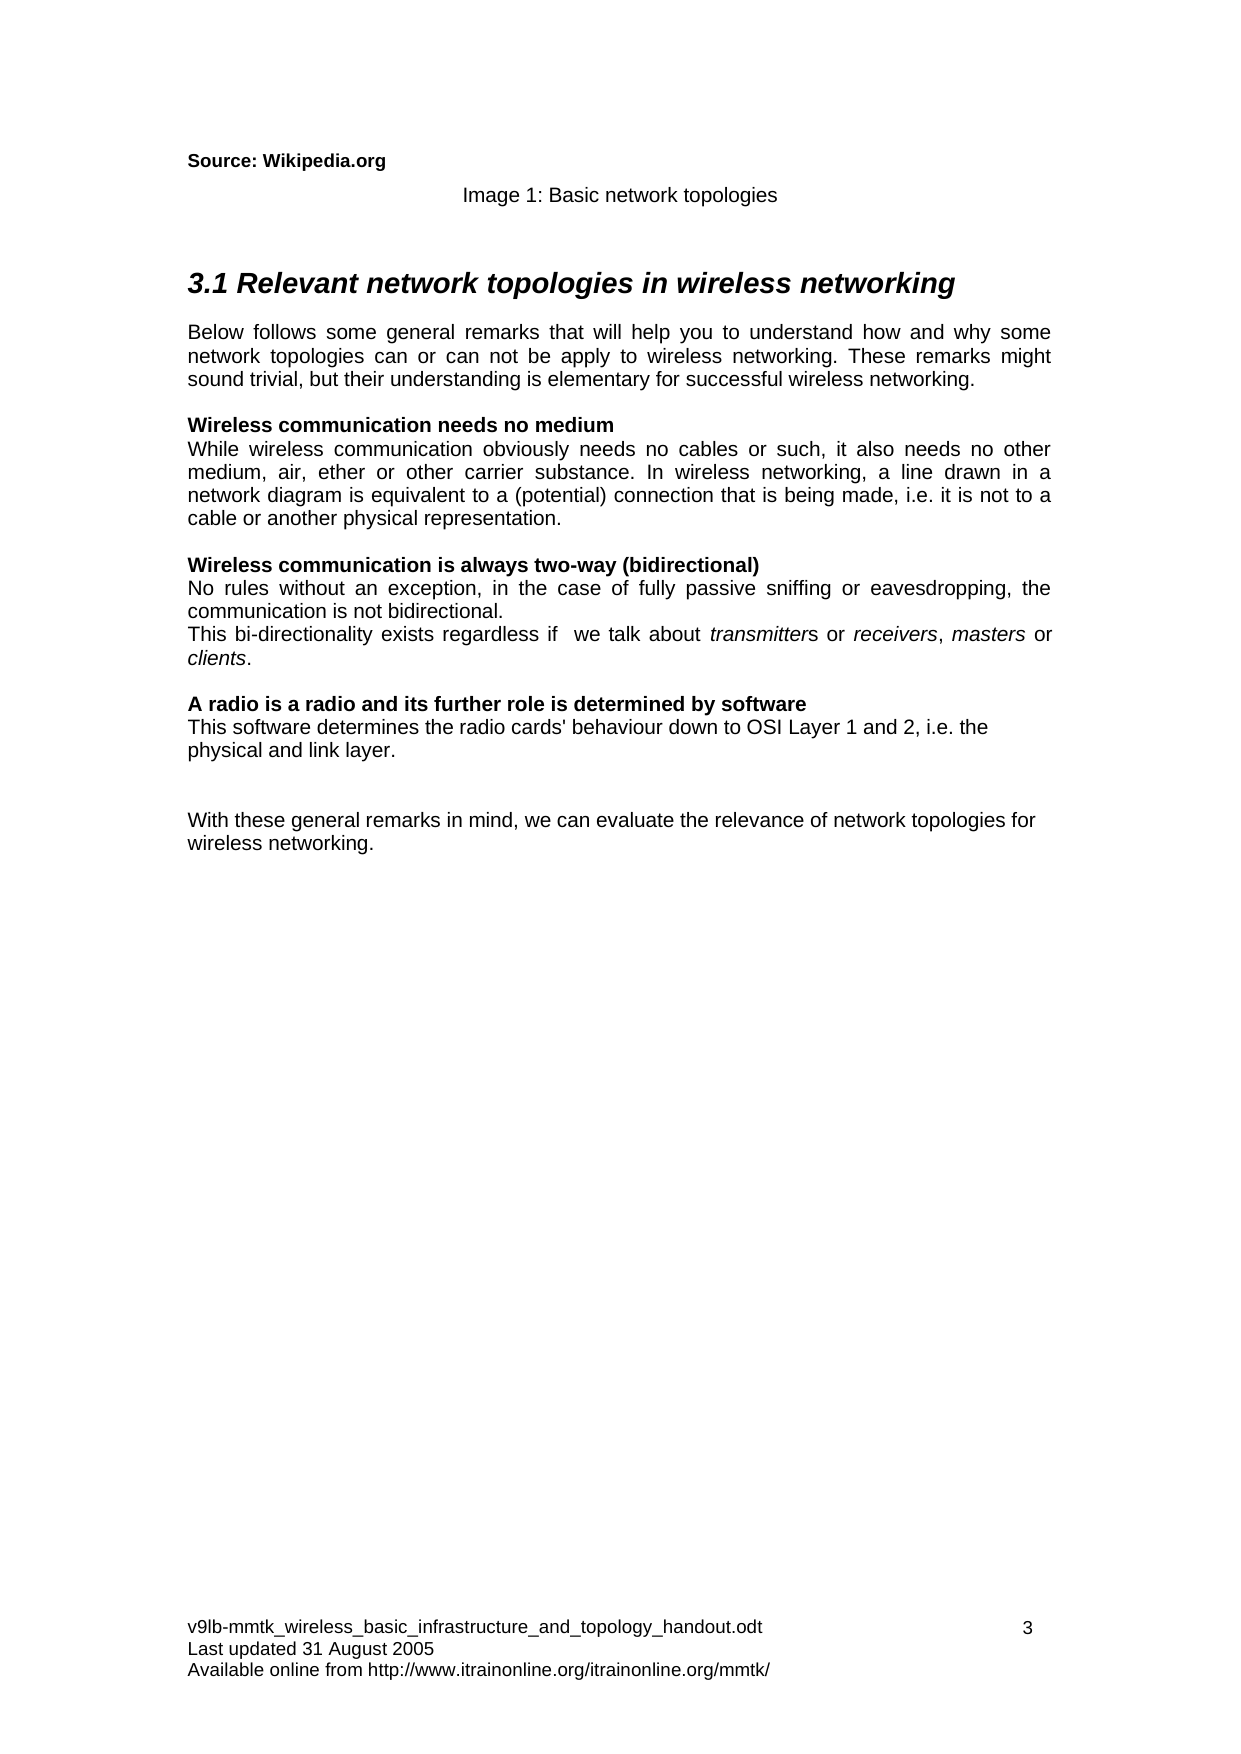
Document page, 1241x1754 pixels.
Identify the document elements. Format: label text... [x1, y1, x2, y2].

subtitle Relevant network topologies in wireless networking [187, 267, 1053, 300]
text A radio is a radio and its further role is determined by software [187, 693, 1053, 716]
text While wireless communication obviously needs no cables or such, it also needs no other medium, air, ether or other carrier substance. In wireless networking, a line drawn in a network diagram is equivalent to a (potential) connection that is being made, i.e. it is not to a cable or another physical representation. [187, 437, 1053, 530]
text Below follows some general remarks that will help you to understand how and why some network topologies can or can not be apply to wireless networking. These remarks might sound trivial, but their understanding is elementary for successful wireless networking. [187, 321, 1053, 391]
text Source: Wikipedia.org [187, 150, 1053, 171]
text Image 1: Basic network topologies [187, 183, 1053, 207]
text With these general remarks in mind, we can evaluate the relevance of network topologies for wireless networking. [187, 809, 1053, 855]
text Wireless communication needs no medium [187, 414, 1053, 437]
text This software determines the radio cards' behaviour down to OSI Layer 1 and 2, i.e. the physical and link layer. [187, 716, 1053, 762]
text No rules without an exception, in the case of fully passive sniffing or eavesdropping, the communication is not bidirectional. [187, 577, 1053, 623]
text Wireless communication is always two-way (bidirectional) [187, 553, 1053, 577]
text This bi-directionality exists regardless if we talk about transmitters or receivers, masters or clients. [187, 623, 1053, 669]
